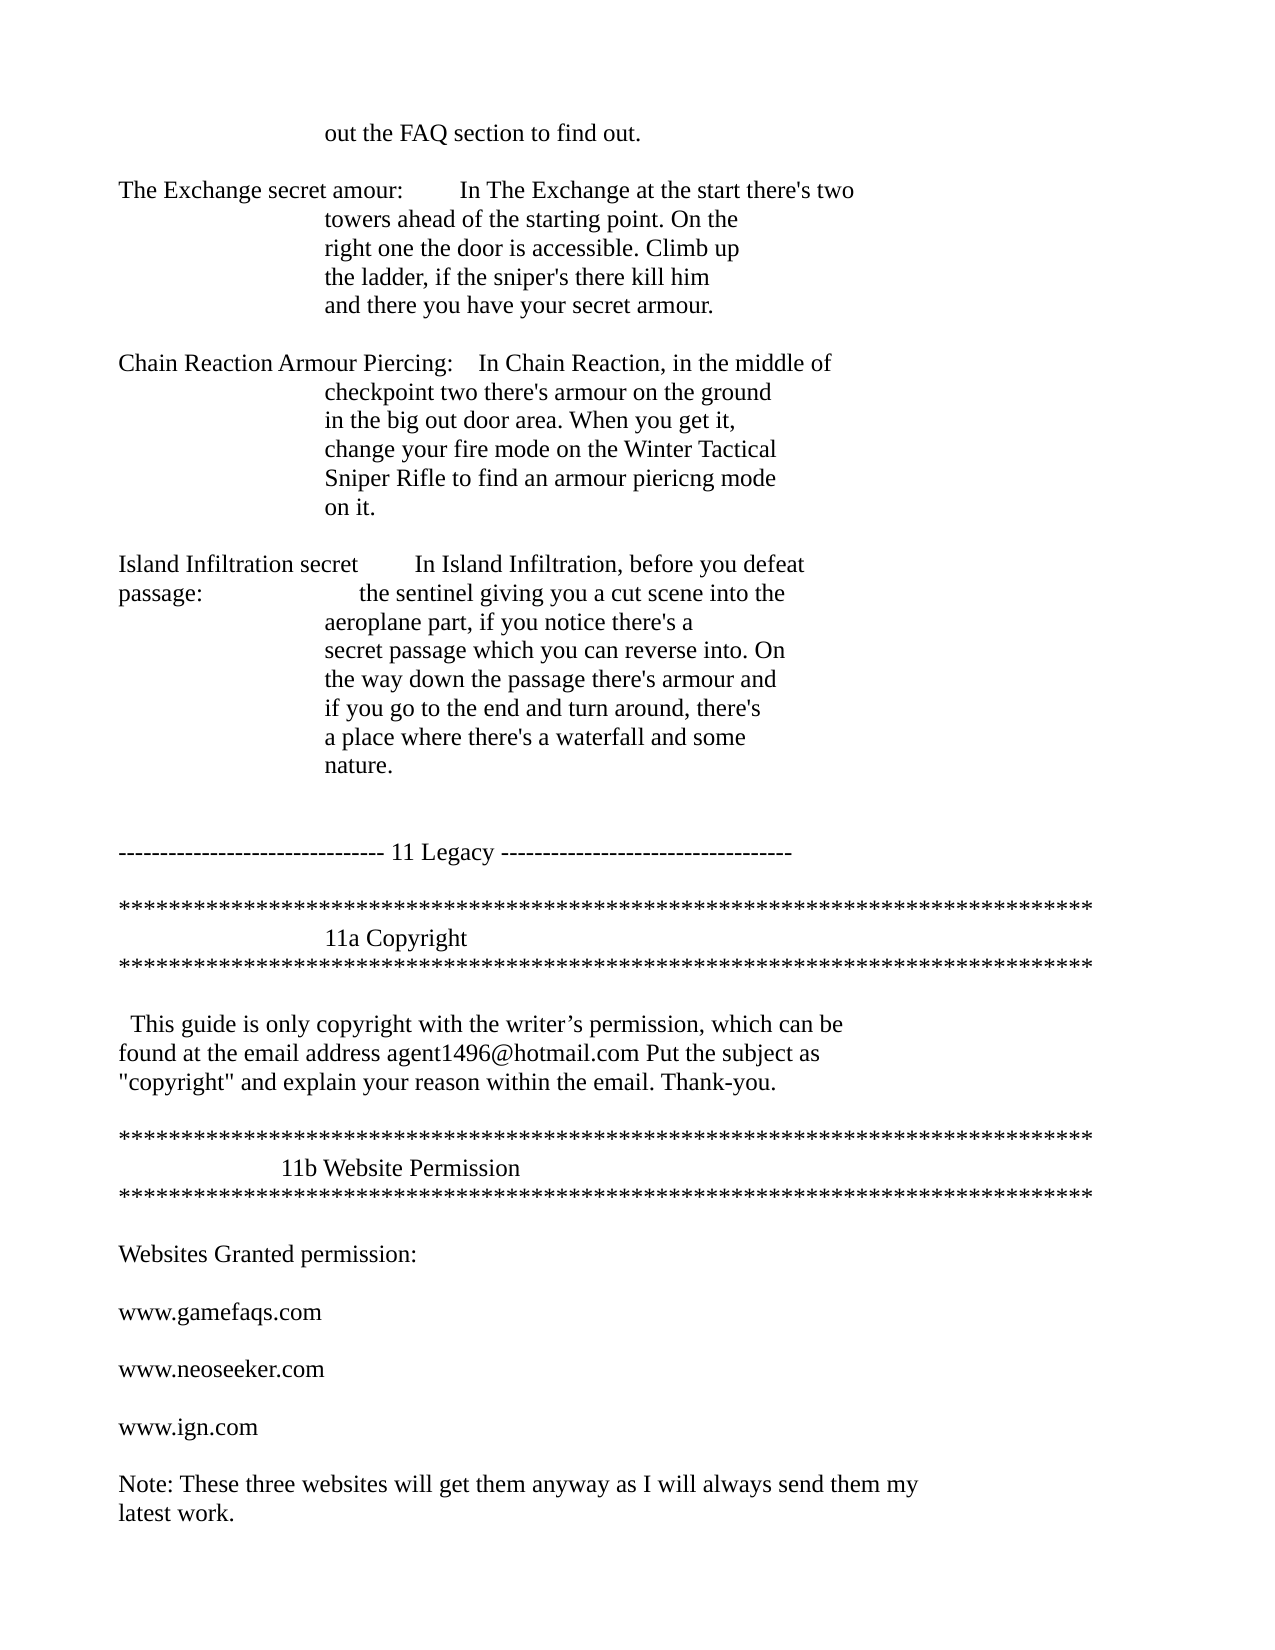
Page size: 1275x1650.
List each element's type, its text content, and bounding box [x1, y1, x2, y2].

text This guide is only copyright with the writer’s permission, which can be [118, 1009, 1157, 1038]
text in the big out door area. When you get it, [118, 406, 1157, 434]
text "copyright" and explain your reason within the email. Thank-you. [118, 1067, 1157, 1096]
text ****************************************************************************** [118, 1124, 1157, 1153]
text if you go to the end and turn around, there's [118, 693, 1157, 722]
text nature. [118, 751, 1157, 779]
text ****************************************************************************** [118, 1182, 1157, 1211]
text the ladder, if the sniper's there kill him [118, 262, 1157, 291]
text 11a Copyright [118, 923, 1157, 952]
text latest work. [118, 1498, 1157, 1527]
text towers ahead of the starting point. On the [118, 204, 1157, 233]
text Websites Granted permission: [118, 1239, 1157, 1268]
text the way down the passage there's armour and [118, 664, 1157, 693]
text secret passage which you can reverse into. On [118, 636, 1157, 664]
text The Exchange secret amour: In The Exchange at the start there's two [118, 176, 1157, 204]
text www.neoseeker.com [118, 1354, 1157, 1383]
text out the FAQ section to find out. [118, 118, 1157, 147]
text Sniper Rifle to find an armour piericng mode [118, 463, 1157, 492]
text a place where there's a waterfall and some [118, 722, 1157, 751]
text checkpoint two there's armour on the ground [118, 377, 1157, 406]
text aeroplane part, if you notice there's a [118, 607, 1157, 636]
text right one the door is accessible. Climb up [118, 233, 1157, 262]
text www.ign.com [118, 1412, 1157, 1441]
text passage: the sentinel giving you a cut scene into the [118, 578, 1157, 607]
text ****************************************************************************** [118, 952, 1157, 981]
text www.gamefaqs.com [118, 1297, 1157, 1326]
text ****************************************************************************** [118, 894, 1157, 923]
text -------------------------------- 11 Legacy ----------------------------------- [118, 837, 1157, 866]
text Note: These three websites will get them anyway as I will always send them my [118, 1469, 1157, 1498]
text Chain Reaction Armour Piercing: In Chain Reaction, in the middle of [118, 348, 1157, 377]
text found at the email address agent1496@hotmail.com Put the subject as [118, 1038, 1157, 1067]
text change your fire mode on the Winter Tactical [118, 434, 1157, 463]
text on it. [118, 492, 1157, 521]
text and there you have your secret armour. [118, 291, 1157, 319]
text Island Infiltration secret In Island Infiltration, before you defeat [118, 549, 1157, 578]
text 11b Website Permission [118, 1153, 1157, 1182]
